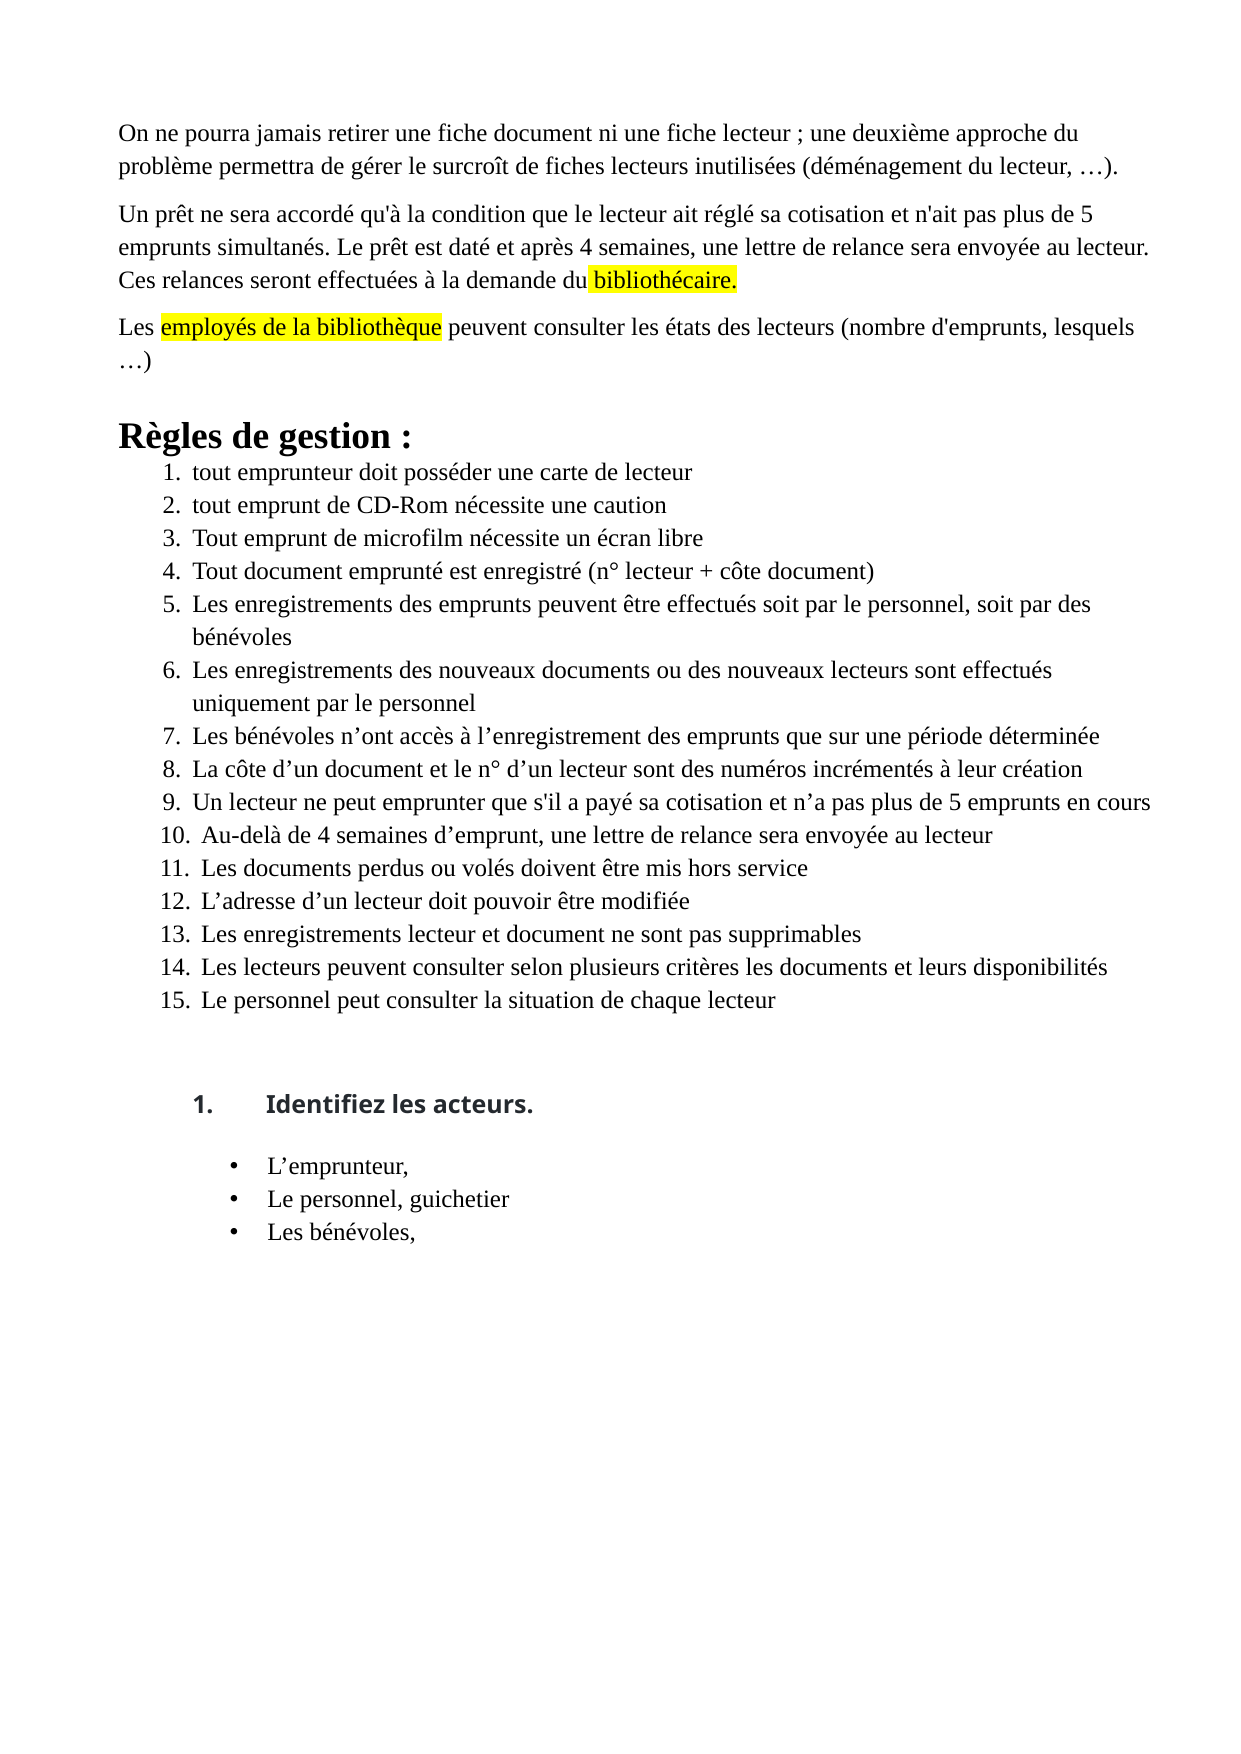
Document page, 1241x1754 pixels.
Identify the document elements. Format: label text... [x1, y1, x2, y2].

list tout emprunteur doit posséder une carte de lecteur [162, 457, 1164, 486]
list Les enregistrements des emprunts peuvent être effectués soit par le personnel, soit par des bénévoles [162, 589, 1164, 651]
list Les bénévoles, [229, 1217, 1164, 1246]
text On ne pourra jamais retirer une fiche document ni une fiche lecteur ; une deuxième approche du problème permettra de gérer le surcroît de fiches lecteurs inutilisées (déménagement du lecteur, …). [118, 118, 1164, 180]
list Au-delà de 4 semaines d’emprunt, une lettre de relance sera envoyée au lecteur [159, 820, 1164, 849]
list Le personnel, guichetier [229, 1184, 1164, 1213]
list Les bénévoles n’ont accès à l’enregistrement des emprunts que sur une période déterminée [162, 721, 1164, 750]
list La côte d’un document et le n° d’un lecteur sont des numéros incrémentés à leur création [162, 754, 1164, 783]
list Tout emprunt de microfilm nécessite un écran libre [162, 523, 1164, 552]
subtitle Règles de gestion : [118, 414, 1164, 457]
list L’emprunteur, [229, 1151, 1164, 1179]
list Identifiez les acteurs. [192, 1087, 1164, 1121]
text Les employés de la bibliothèque peuvent consulter les états des lecteurs (nombre d'emprunts, lesquels …) [118, 312, 1164, 374]
list Le personnel peut consulter la situation de chaque lecteur [159, 985, 1164, 1014]
list Tout document emprunté est enregistré (n° lecteur + côte document) [162, 556, 1164, 585]
list Les lecteurs peuvent consulter selon plusieurs critères les documents et leurs disponibilités [159, 952, 1164, 981]
list tout emprunt de CD-Rom nécessite une caution [162, 490, 1164, 519]
list Les documents perdus ou volés doivent être mis hors service [159, 853, 1164, 882]
list Les enregistrements lecteur et document ne sont pas supprimables [159, 919, 1164, 948]
list Les enregistrements des nouveaux documents ou des nouveaux lecteurs sont effectués uniquement par le personnel [162, 655, 1164, 717]
text Un prêt ne sera accordé qu'à la condition que le lecteur ait réglé sa cotisation et n'ait pas plus de 5 emprunts simultanés. Le prêt est daté et après 4 semaines, une lettre de relance sera envoyée au lecteur. Ces relances seront effectuées à la demande du bibliothécaire. [118, 199, 1164, 293]
list Un lecteur ne peut emprunter que s'il a payé sa cotisation et n’a pas plus de 5 emprunts en cours [162, 787, 1164, 816]
list L’adresse d’un lecteur doit pouvoir être modifiée [159, 886, 1164, 915]
